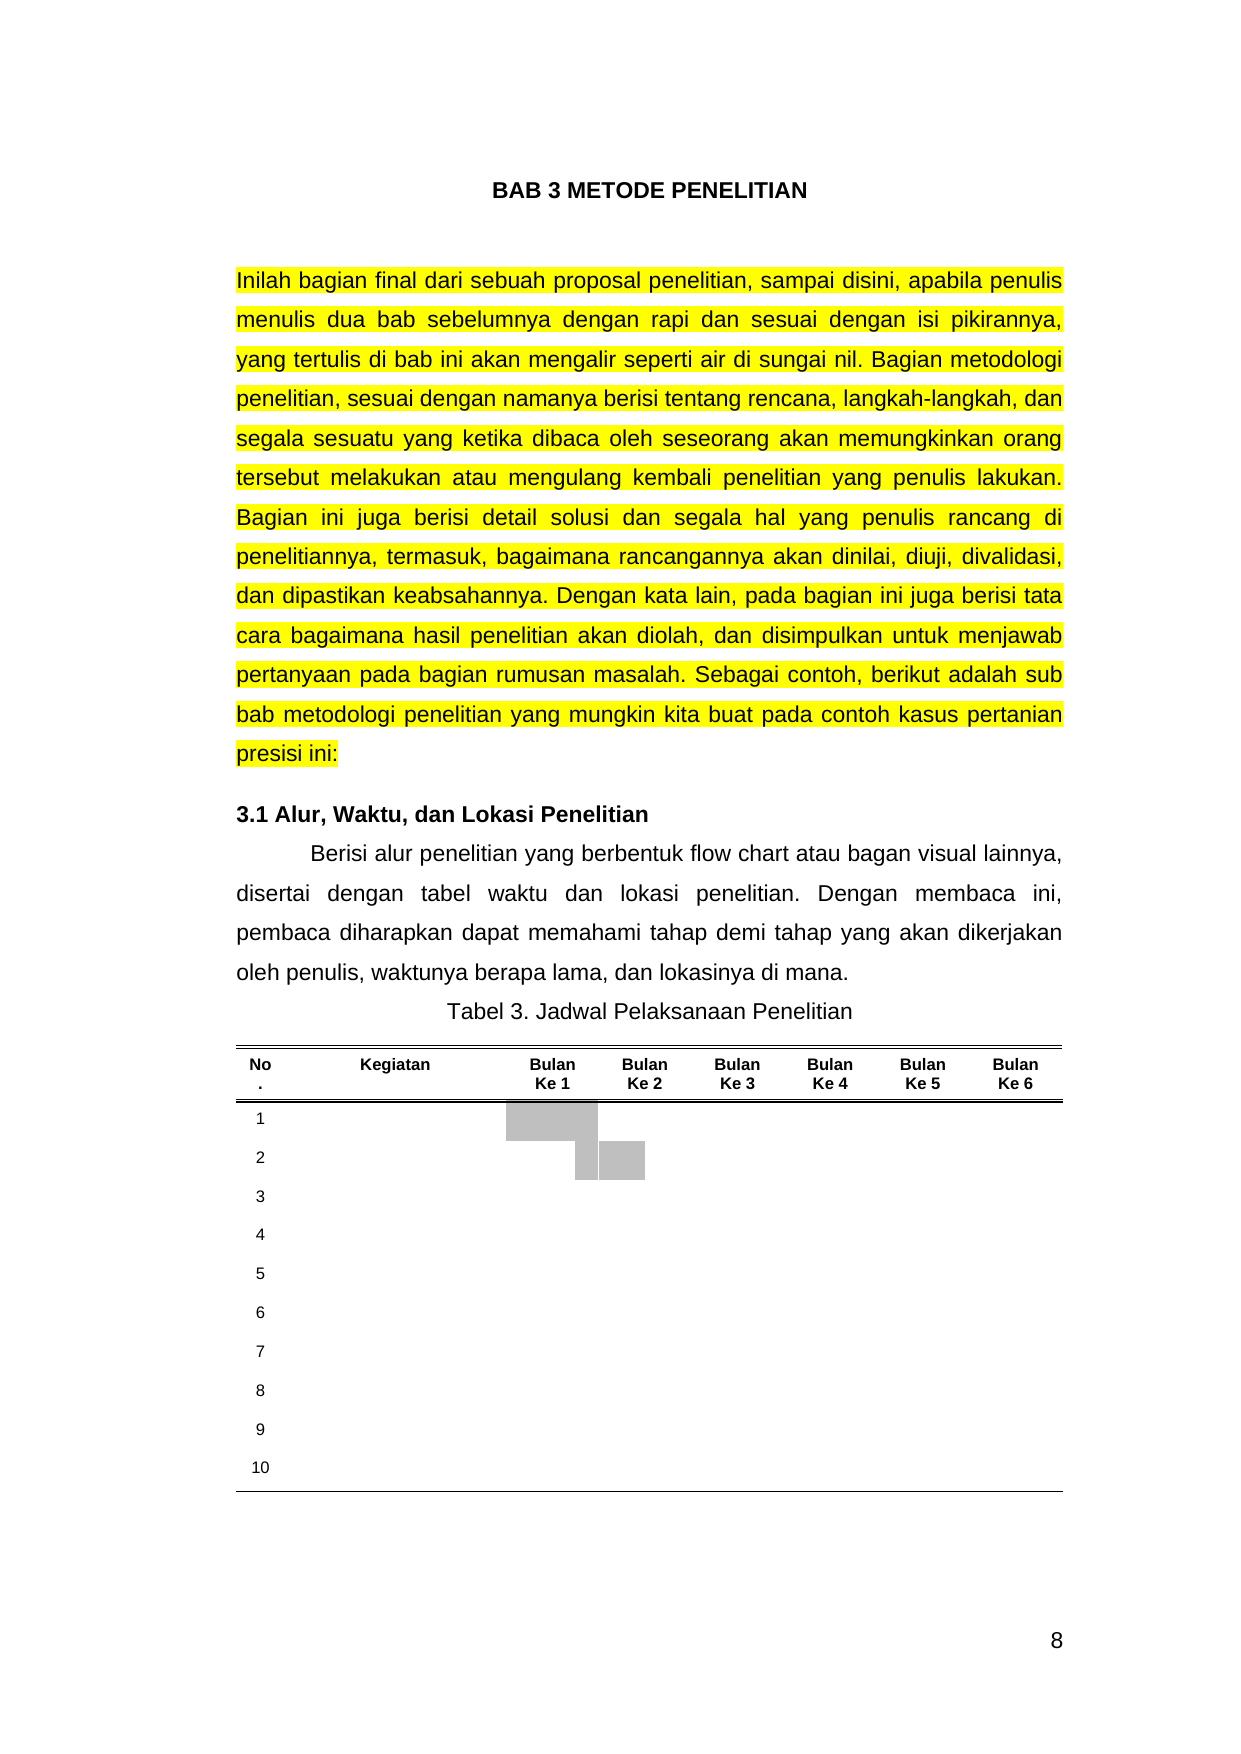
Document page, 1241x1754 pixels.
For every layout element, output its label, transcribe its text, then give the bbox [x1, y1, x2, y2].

table_cell [738, 1219, 761, 1258]
table_cell [575, 1297, 598, 1336]
table_cell [738, 1258, 761, 1297]
table_cell [947, 1103, 970, 1141]
table_cell [284, 1103, 506, 1141]
table_cell [831, 1258, 854, 1297]
table_cell [831, 1180, 854, 1219]
table_cell [284, 1219, 506, 1258]
table_cell [947, 1258, 970, 1297]
table_cell [575, 1336, 598, 1374]
table_cell [645, 1374, 668, 1413]
table_cell [645, 1336, 668, 1374]
table_cell [947, 1374, 970, 1413]
table_cell [761, 1452, 784, 1491]
table_cell [924, 1374, 947, 1413]
table_cell [808, 1374, 831, 1413]
table_cell 8 [236, 1374, 284, 1413]
table_cell [506, 1180, 529, 1219]
table_cell [668, 1141, 692, 1180]
text Tabel 3. Jadwal Pelaksanaan Penelitian [236, 998, 1063, 1024]
table_cell [785, 1258, 808, 1297]
table_cell [645, 1180, 668, 1219]
table_cell [924, 1103, 947, 1141]
table_cell [599, 1413, 622, 1452]
table_cell [599, 1219, 622, 1258]
table_cell [1017, 1336, 1040, 1374]
table_cell [878, 1336, 901, 1374]
table_cell [715, 1297, 738, 1336]
table_cell [506, 1413, 529, 1452]
table_cell [1017, 1141, 1040, 1180]
table_header Bulan Ke 1 [506, 1049, 598, 1099]
table_cell [284, 1374, 506, 1413]
table_cell [901, 1297, 924, 1336]
table_cell [947, 1452, 970, 1491]
table_cell [831, 1452, 854, 1491]
table_cell [529, 1336, 552, 1374]
table_cell [668, 1297, 692, 1336]
table_cell [785, 1180, 808, 1219]
table_cell [924, 1452, 947, 1491]
table_cell [738, 1141, 761, 1180]
table_cell [878, 1219, 901, 1258]
table_cell [715, 1374, 738, 1413]
table_cell [575, 1258, 598, 1297]
table_cell [785, 1141, 808, 1180]
table_cell [1040, 1374, 1063, 1413]
table_cell [878, 1297, 901, 1336]
table_cell [970, 1103, 993, 1141]
table_cell [575, 1141, 598, 1180]
table_cell 6 [236, 1297, 284, 1336]
table_cell [692, 1103, 715, 1141]
table_cell [761, 1297, 784, 1336]
table_cell [831, 1374, 854, 1413]
table_cell [284, 1297, 506, 1336]
table_header Kegiatan [284, 1049, 506, 1099]
table_cell [284, 1258, 506, 1297]
table_cell [645, 1413, 668, 1452]
table_cell [1040, 1413, 1063, 1452]
table_cell [854, 1413, 877, 1452]
table_cell [575, 1219, 598, 1258]
table_cell [808, 1413, 831, 1452]
table_cell [715, 1336, 738, 1374]
table_cell [947, 1219, 970, 1258]
table_cell [668, 1336, 692, 1374]
table_cell [552, 1374, 575, 1413]
table_cell [692, 1141, 715, 1180]
table_cell [692, 1336, 715, 1374]
table_cell [1040, 1452, 1063, 1491]
table_cell [1017, 1180, 1040, 1219]
table_cell [924, 1413, 947, 1452]
table_cell [1040, 1141, 1063, 1180]
table_cell [761, 1413, 784, 1452]
table_cell [668, 1258, 692, 1297]
table_cell [738, 1336, 761, 1374]
table_cell [854, 1219, 877, 1258]
table_cell [901, 1180, 924, 1219]
table_cell [738, 1297, 761, 1336]
table_cell [761, 1258, 784, 1297]
table_cell [529, 1413, 552, 1452]
table_cell [575, 1180, 598, 1219]
table_cell [924, 1258, 947, 1297]
table_cell [854, 1336, 877, 1374]
table_cell [1040, 1258, 1063, 1297]
table_cell [761, 1180, 784, 1219]
table_cell [994, 1336, 1017, 1374]
table_cell [552, 1180, 575, 1219]
table_cell [878, 1141, 901, 1180]
table_cell [994, 1452, 1017, 1491]
table_cell [878, 1374, 901, 1413]
table_cell [738, 1103, 761, 1141]
table_cell [552, 1452, 575, 1491]
table_cell [284, 1180, 506, 1219]
table_cell [599, 1452, 622, 1491]
table_cell 1 [236, 1103, 284, 1141]
table_cell [878, 1258, 901, 1297]
table_cell [994, 1141, 1017, 1180]
table_cell [284, 1452, 506, 1491]
table_cell [738, 1452, 761, 1491]
table_cell [831, 1297, 854, 1336]
table_cell [854, 1297, 877, 1336]
table_cell [645, 1452, 668, 1491]
table_cell [599, 1374, 622, 1413]
table_cell [808, 1452, 831, 1491]
table_cell [715, 1452, 738, 1491]
table_cell [1017, 1374, 1040, 1413]
table_cell [622, 1219, 645, 1258]
table_cell [506, 1297, 529, 1336]
table_cell [692, 1374, 715, 1413]
table_cell [552, 1103, 575, 1141]
table_cell [506, 1374, 529, 1413]
table_cell [575, 1374, 598, 1413]
table_cell [970, 1374, 993, 1413]
table_cell [901, 1141, 924, 1180]
table_cell [715, 1180, 738, 1219]
table_cell [552, 1258, 575, 1297]
table_cell [622, 1180, 645, 1219]
table_cell [901, 1413, 924, 1452]
table_header Bulan Ke 6 [969, 1049, 1062, 1099]
table_cell [808, 1258, 831, 1297]
table_cell [738, 1180, 761, 1219]
table_cell [552, 1297, 575, 1336]
table_cell [808, 1103, 831, 1141]
table_cell [878, 1452, 901, 1491]
table_cell [575, 1452, 598, 1491]
table_cell [645, 1219, 668, 1258]
table_cell [529, 1374, 552, 1413]
table_cell 7 [236, 1336, 284, 1374]
table_cell [994, 1297, 1017, 1336]
table_cell [552, 1219, 575, 1258]
table_cell [970, 1297, 993, 1336]
table_cell [738, 1374, 761, 1413]
table_cell [1040, 1103, 1063, 1141]
table_cell [761, 1336, 784, 1374]
table_cell [506, 1336, 529, 1374]
table_cell [808, 1336, 831, 1374]
table_cell [692, 1413, 715, 1452]
table_cell [970, 1452, 993, 1491]
table_cell [947, 1297, 970, 1336]
table_cell [854, 1374, 877, 1413]
table_cell [599, 1103, 622, 1141]
table_cell [622, 1297, 645, 1336]
table_cell [970, 1180, 993, 1219]
table_cell [1017, 1103, 1040, 1141]
table_cell [506, 1452, 529, 1491]
table_cell [715, 1141, 738, 1180]
table_cell [1040, 1297, 1063, 1336]
table_cell [529, 1258, 552, 1297]
table_cell [715, 1258, 738, 1297]
table_cell [552, 1336, 575, 1374]
table_cell 4 [236, 1219, 284, 1258]
table_cell [785, 1297, 808, 1336]
table_cell [785, 1103, 808, 1141]
table_cell [901, 1336, 924, 1374]
table_cell [599, 1180, 622, 1219]
table_cell [901, 1103, 924, 1141]
table_cell [1017, 1258, 1040, 1297]
table_cell [947, 1336, 970, 1374]
table_cell [1040, 1336, 1063, 1374]
table_cell [645, 1141, 668, 1180]
table_cell [761, 1141, 784, 1180]
table_cell [575, 1413, 598, 1452]
table_cell 9 [236, 1413, 284, 1452]
table_cell [970, 1219, 993, 1258]
table_header Bulan Ke 4 [784, 1049, 876, 1099]
table_cell [924, 1297, 947, 1336]
table_cell [808, 1219, 831, 1258]
table_cell [599, 1297, 622, 1336]
table_cell [529, 1103, 552, 1141]
table_cell [284, 1141, 506, 1180]
table_cell [970, 1258, 993, 1297]
table_cell [1017, 1452, 1040, 1491]
table_cell [622, 1103, 645, 1141]
table_cell [994, 1103, 1017, 1141]
table_cell [785, 1219, 808, 1258]
table_cell [1017, 1219, 1040, 1258]
table_cell [994, 1374, 1017, 1413]
table_header Bulan Ke 3 [691, 1049, 784, 1099]
table_cell [808, 1141, 831, 1180]
table_cell [901, 1452, 924, 1491]
table_cell [854, 1180, 877, 1219]
table_cell [761, 1103, 784, 1141]
table_cell [994, 1258, 1017, 1297]
table_cell [552, 1413, 575, 1452]
table_cell [668, 1219, 692, 1258]
table_cell [738, 1413, 761, 1452]
table_cell [622, 1374, 645, 1413]
table_cell [645, 1297, 668, 1336]
table_cell [831, 1141, 854, 1180]
table_cell 3 [236, 1180, 284, 1219]
table_cell [994, 1219, 1017, 1258]
subtitle BAB 3 METODE PENELITIAN [236, 177, 1063, 203]
table_cell [668, 1103, 692, 1141]
table_cell 10 [236, 1452, 284, 1491]
table_cell [529, 1141, 552, 1180]
text Berisi alur penelitian yang berbentuk flow chart atau bagan visual lainnya, disertai dengan tabel waktu dan lokasi penelitian. Dengan membaca ini, pembaca diharapkan dapat memahami tahap demi tahap yang akan dikerjakan oleh penulis, waktunya berapa lama, dan lokasinya di mana. [236, 840, 1063, 985]
text Inilah bagian final dari sebuah proposal penelitian, sampai disini, apabila penulis menulis dua bab sebelumnya dengan rapi dan sesuai dengan isi pikirannya, yang tertulis di bab ini akan mengalir seperti air di sungai nil. Bagian metodologi penelitian, sesuai dengan namanya berisi tentang rencana, langkah-langkah, dan segala sesuatu yang ketika dibaca oleh seseorang akan memungkinkan orang tersebut melakukan atau mengulang kembali penelitian yang penulis lakukan. Bagian ini juga berisi detail solusi dan segala hal yang penulis rancang di penelitiannya, termasuk, bagaimana rancangannya akan dinilai, diuji, divalidasi, dan dipastikan keabsahannya. Dengan kata lain, pada bagian ini juga berisi tata cara bagaimana hasil penelitian akan diolah, dan disimpulkan untuk menjawab pertanyaan pada bagian rumusan masalah. Sebagai contoh, berikut adalah sub bab metodologi penelitian yang mungkin kita buat pada contoh kasus pertanian presisi ini: [236, 267, 1063, 767]
table_cell [715, 1413, 738, 1452]
table_cell 5 [236, 1258, 284, 1297]
table_cell [994, 1180, 1017, 1219]
table_cell [785, 1452, 808, 1491]
table_cell [924, 1336, 947, 1374]
table_cell [854, 1452, 877, 1491]
table_cell [506, 1103, 529, 1141]
table_cell [506, 1258, 529, 1297]
table_cell [692, 1297, 715, 1336]
table_cell [878, 1413, 901, 1452]
table_cell [761, 1374, 784, 1413]
table_cell [831, 1336, 854, 1374]
table_cell [599, 1141, 622, 1180]
table_cell [529, 1219, 552, 1258]
table_cell [599, 1336, 622, 1374]
table_cell [715, 1103, 738, 1141]
table_cell [878, 1103, 901, 1141]
table_cell [692, 1180, 715, 1219]
table_cell [645, 1258, 668, 1297]
table_cell [284, 1413, 506, 1452]
table_cell [668, 1452, 692, 1491]
table_cell [575, 1103, 598, 1141]
table_cell [529, 1297, 552, 1336]
table_cell [831, 1103, 854, 1141]
table_cell [970, 1413, 993, 1452]
table_cell [947, 1180, 970, 1219]
table_cell [994, 1413, 1017, 1452]
table_cell [785, 1413, 808, 1452]
table_cell [901, 1258, 924, 1297]
table_cell [924, 1219, 947, 1258]
table_cell [878, 1180, 901, 1219]
table_cell [854, 1103, 877, 1141]
table_cell [622, 1141, 645, 1180]
table_cell [808, 1180, 831, 1219]
table_cell [668, 1180, 692, 1219]
table_cell [645, 1103, 668, 1141]
table_cell [692, 1258, 715, 1297]
table_cell [831, 1219, 854, 1258]
table_cell [506, 1219, 529, 1258]
table_cell [1017, 1413, 1040, 1452]
table_header Bulan Ke 2 [599, 1049, 691, 1099]
table_cell [692, 1452, 715, 1491]
table_cell [831, 1413, 854, 1452]
table_cell [552, 1141, 575, 1180]
table_cell [715, 1219, 738, 1258]
table_cell [924, 1180, 947, 1219]
table_cell [785, 1336, 808, 1374]
table_cell [529, 1452, 552, 1491]
table_cell [1017, 1297, 1040, 1336]
table_cell [947, 1141, 970, 1180]
table_cell [970, 1141, 993, 1180]
table_cell [761, 1219, 784, 1258]
subtitle 3.1 Alur, Waktu, dan Lokasi Penelitian [236, 801, 1063, 827]
table_cell [668, 1374, 692, 1413]
table_cell [924, 1141, 947, 1180]
table_cell 2 [236, 1141, 284, 1180]
table_cell [901, 1219, 924, 1258]
table_cell [1040, 1180, 1063, 1219]
table_cell [668, 1413, 692, 1452]
table_cell [854, 1258, 877, 1297]
table_cell [506, 1141, 529, 1180]
table_header Bulan Ke 5 [876, 1049, 969, 1099]
table_cell [970, 1336, 993, 1374]
table_cell [529, 1180, 552, 1219]
table_cell [854, 1141, 877, 1180]
table_cell [599, 1258, 622, 1297]
table_cell [622, 1258, 645, 1297]
table_cell [1040, 1219, 1063, 1258]
table_cell [785, 1374, 808, 1413]
table_cell [284, 1336, 506, 1374]
table_cell [622, 1413, 645, 1452]
table_cell [901, 1374, 924, 1413]
table_header No. [236, 1049, 284, 1099]
table_cell [622, 1452, 645, 1491]
table_cell [622, 1336, 645, 1374]
table_cell [947, 1413, 970, 1452]
table_cell [692, 1219, 715, 1258]
table_cell [808, 1297, 831, 1336]
